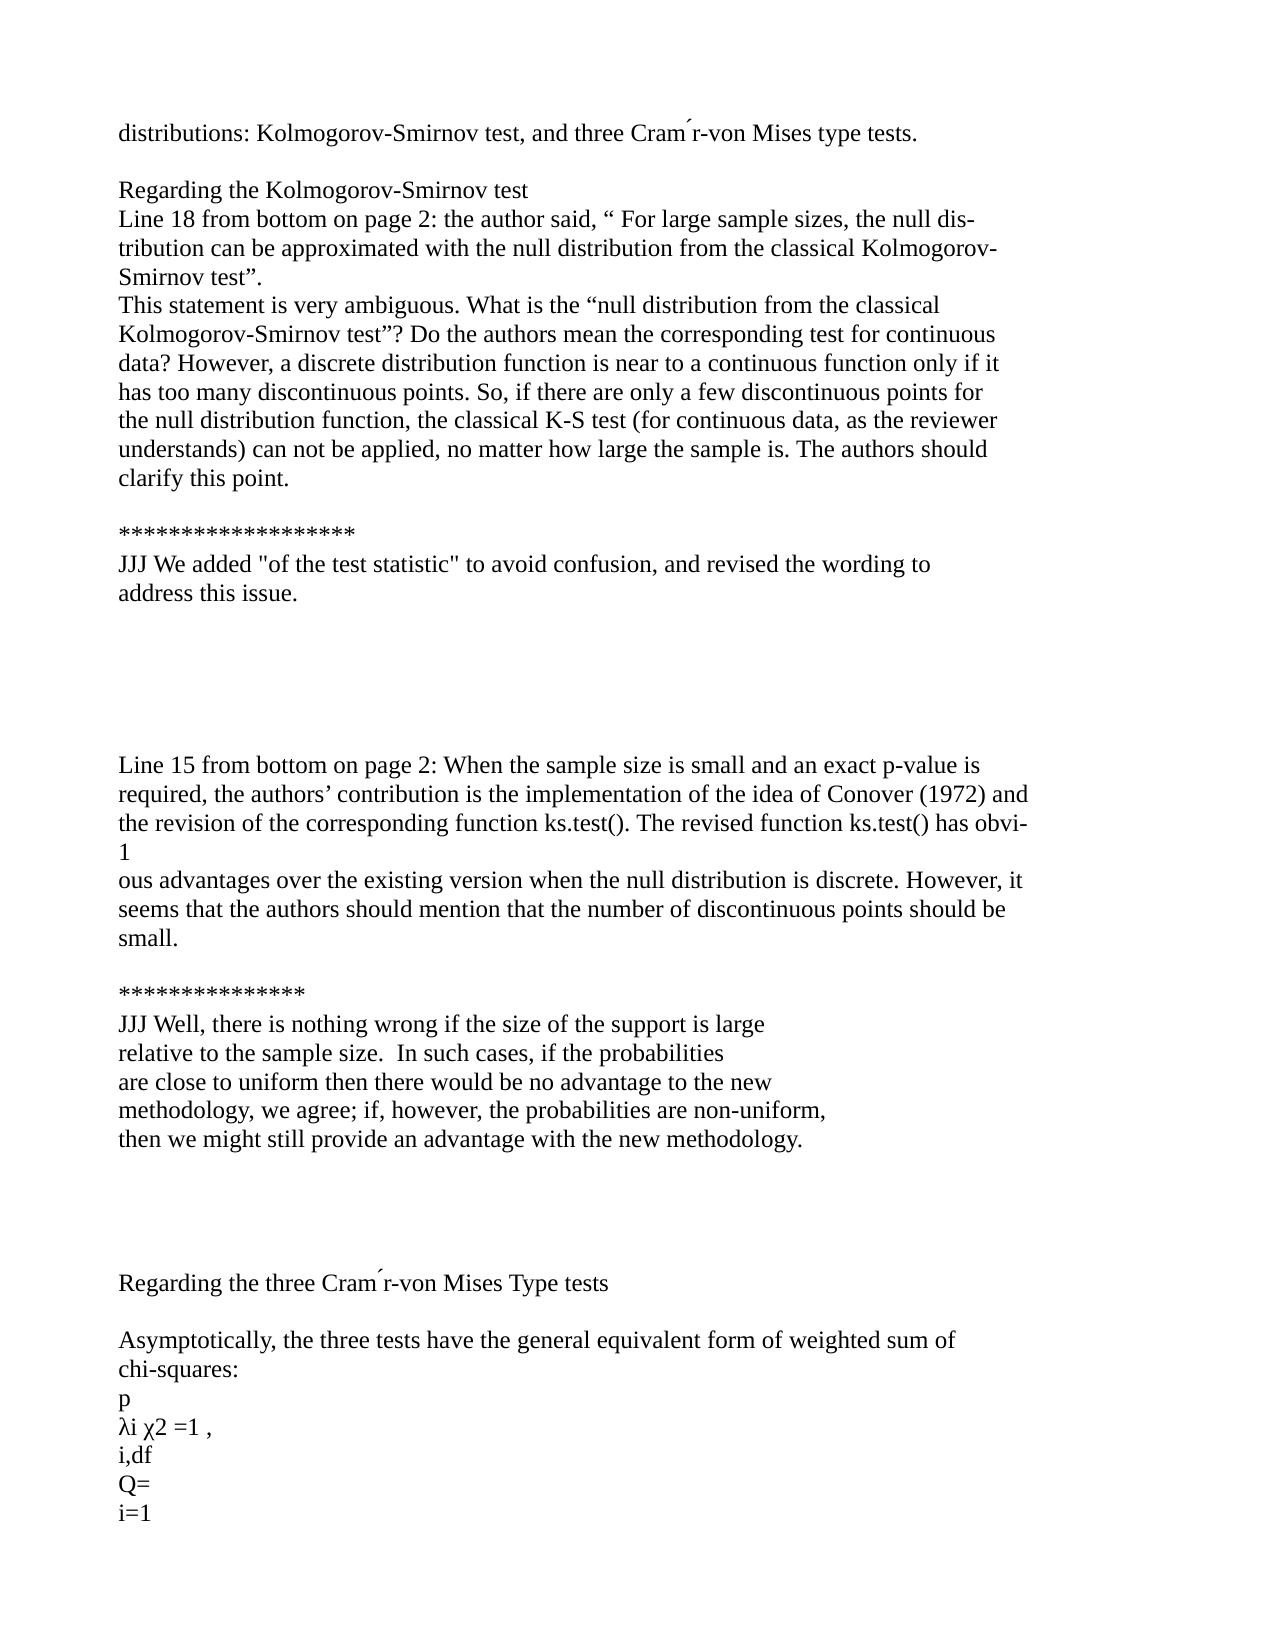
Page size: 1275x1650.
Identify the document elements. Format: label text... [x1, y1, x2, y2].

text address this issue. [118, 578, 1157, 607]
text Asymptotically, the three tests have the general equivalent form of weighted sum of [118, 1326, 1157, 1354]
text the null distribution function, the classical K-S test (for continuous data, as the reviewer [118, 406, 1157, 434]
text then we might still provide an advantage with the new methodology. [118, 1124, 1157, 1153]
text chi-squares: [118, 1354, 1157, 1383]
text understands) can not be applied, no matter how large the sample is. The authors should [118, 434, 1157, 463]
text methodology, we agree; if, however, the probabilities are non-uniform, [118, 1096, 1157, 1124]
text tribution can be approximated with the null distribution from the classical Kolmogorov- [118, 233, 1157, 262]
text small. [118, 923, 1157, 952]
text required, the authors’ contribution is the implementation of the idea of Conover (1972) and [118, 779, 1157, 808]
text Smirnov test”. [118, 262, 1157, 291]
text This statement is very ambiguous. What is the “null distribution from the classical [118, 291, 1157, 319]
text Line 18 from bottom on page 2: the author said, “ For large sample sizes, the null dis- [118, 204, 1157, 233]
text has too many discontinuous points. So, if there are only a few discontinuous points for [118, 377, 1157, 406]
text distributions: Kolmogorov-Smirnov test, and three Cram ́r-von Mises type tests. [118, 118, 1157, 147]
text i=1 [118, 1498, 1157, 1527]
text λi χ2 =1 , [118, 1412, 1157, 1441]
text i,df [118, 1441, 1157, 1469]
text are close to uniform then there would be no advantage to the new [118, 1067, 1157, 1096]
text p [118, 1383, 1157, 1412]
text Kolmogorov-Smirnov test”? Do the authors mean the corresponding test for continuous [118, 319, 1157, 348]
text 1 [118, 837, 1157, 866]
text JJJ We added "of the test statistic" to avoid confusion, and revised the wording to [118, 549, 1157, 578]
text data? However, a discrete distribution function is near to a continuous function only if it [118, 348, 1157, 377]
text Regarding the Kolmogorov-Smirnov test [118, 176, 1157, 204]
text *************** [118, 981, 1157, 1009]
text Line 15 from bottom on page 2: When the sample size is small and an exact p-value is [118, 751, 1157, 779]
text ******************* [118, 521, 1157, 549]
text seems that the authors should mention that the number of discontinuous points should be [118, 894, 1157, 923]
text clarify this point. [118, 463, 1157, 492]
text JJJ Well, there is nothing wrong if the size of the support is large [118, 1009, 1157, 1038]
text ous advantages over the existing version when the null distribution is discrete. However, it [118, 866, 1157, 894]
text the revision of the corresponding function ks.test(). The revised function ks.test() has obvi- [118, 808, 1157, 837]
text Regarding the three Cram ́r-von Mises Type tests [118, 1268, 1157, 1297]
text Q= [118, 1469, 1157, 1498]
text relative to the sample size. In such cases, if the probabilities [118, 1038, 1157, 1067]
